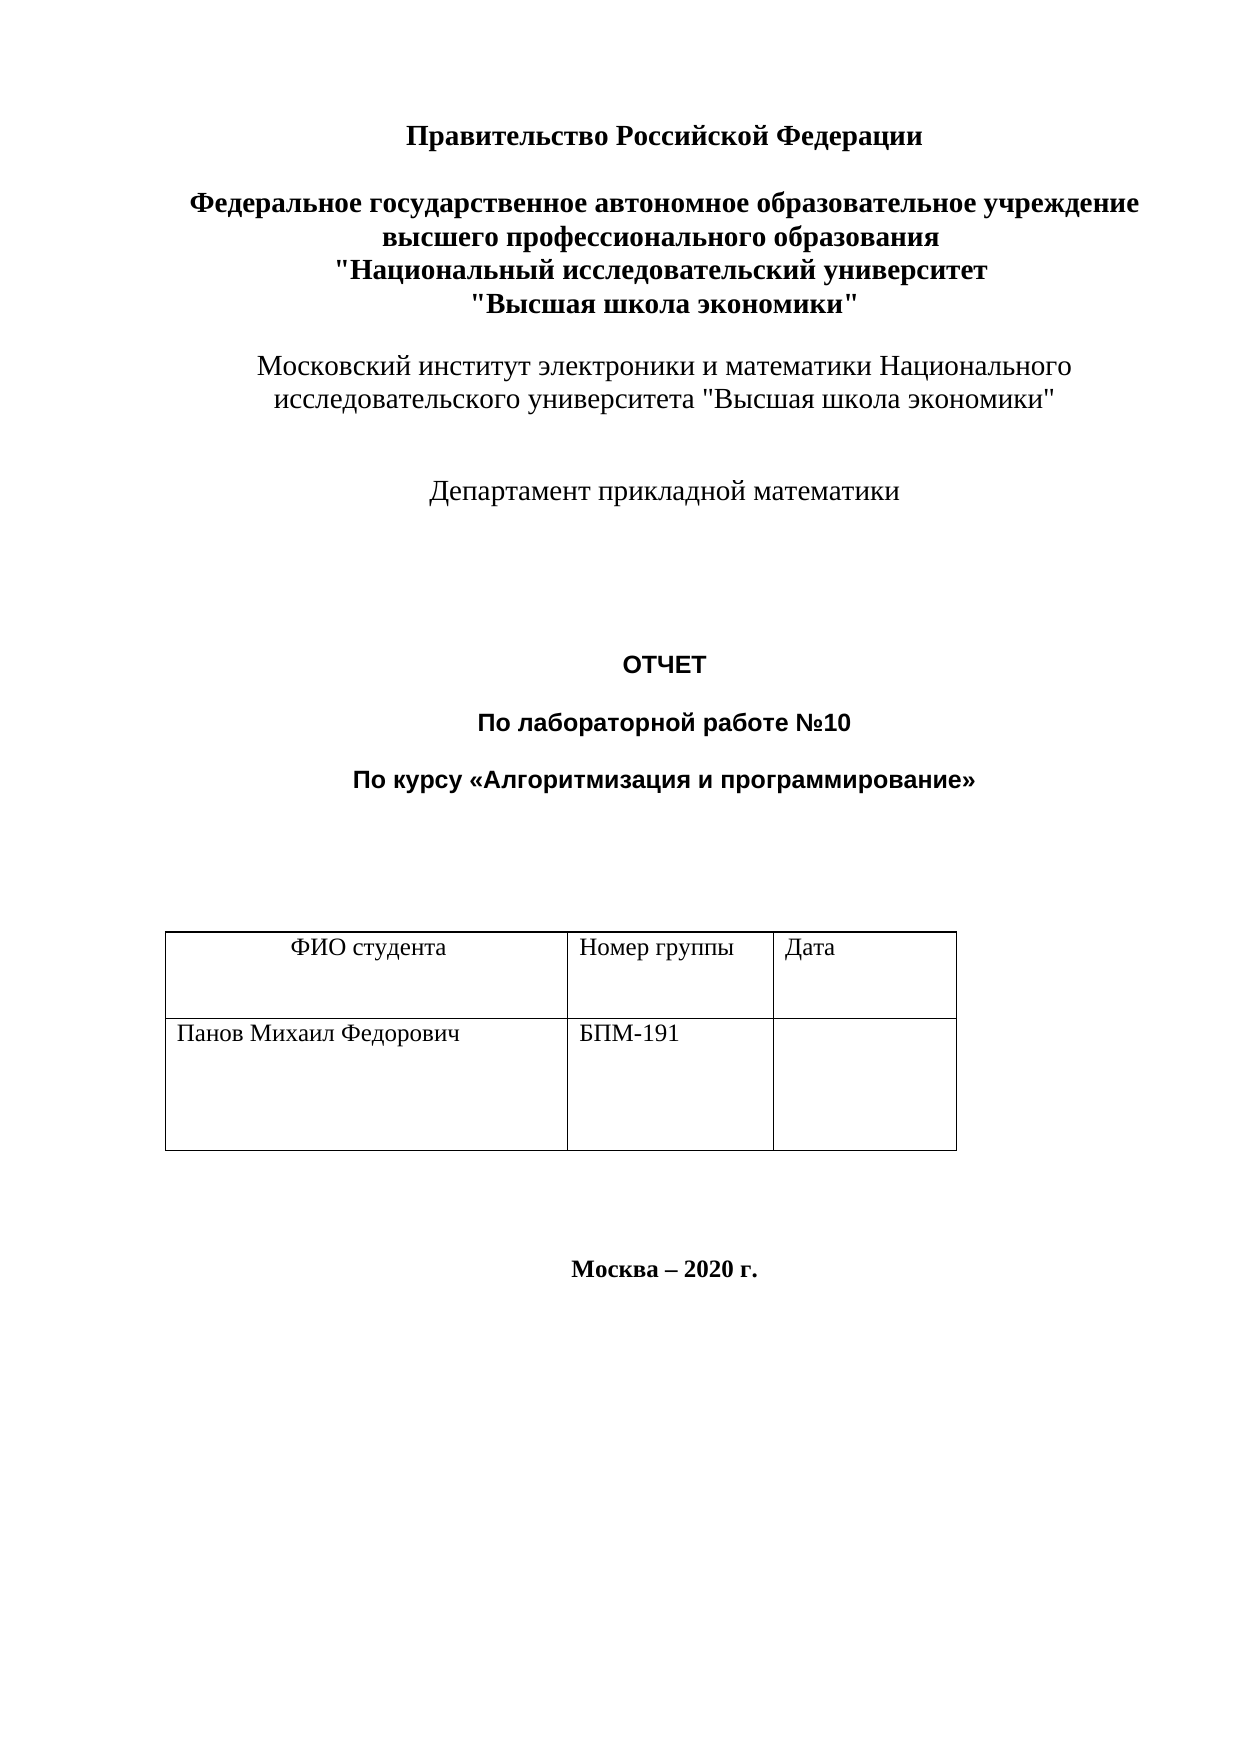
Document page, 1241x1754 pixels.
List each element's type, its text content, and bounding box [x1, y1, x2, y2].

text Москва – 2020 г. [177, 1254, 1152, 1282]
table_cell Панов Михаил Федорович [166, 1019, 567, 1150]
table_header ФИО студента [279, 933, 554, 978]
text исследовательского университета "Высшая школа экономики" [177, 382, 1152, 415]
text Департамент прикладной математики [177, 473, 1152, 506]
text По курсу «Алгоритмизация и программирование» [177, 765, 1152, 794]
text По лабораторной работе №10 [177, 707, 1152, 736]
table_cell БПМ-191 [568, 1019, 773, 1150]
table_cell [774, 1019, 956, 1061]
table_header [166, 933, 567, 1017]
text Московский институт электроники и математики Национального [177, 348, 1152, 382]
table_cell [774, 1061, 956, 1090]
text Федеральное государственное автономное образовательное учреждение высшего профессионального образования "Национальный исследовательский университет "Высшая школа экономики" [177, 185, 1152, 319]
text Правительство Российской Федерации [177, 118, 1152, 152]
table_cell [774, 1120, 956, 1150]
table_header Номер группы [568, 933, 773, 1017]
table_header [179, 933, 279, 978]
table_cell [774, 1090, 956, 1120]
table_header Дата [774, 933, 956, 1017]
text ОТЧЕТ [177, 650, 1152, 679]
